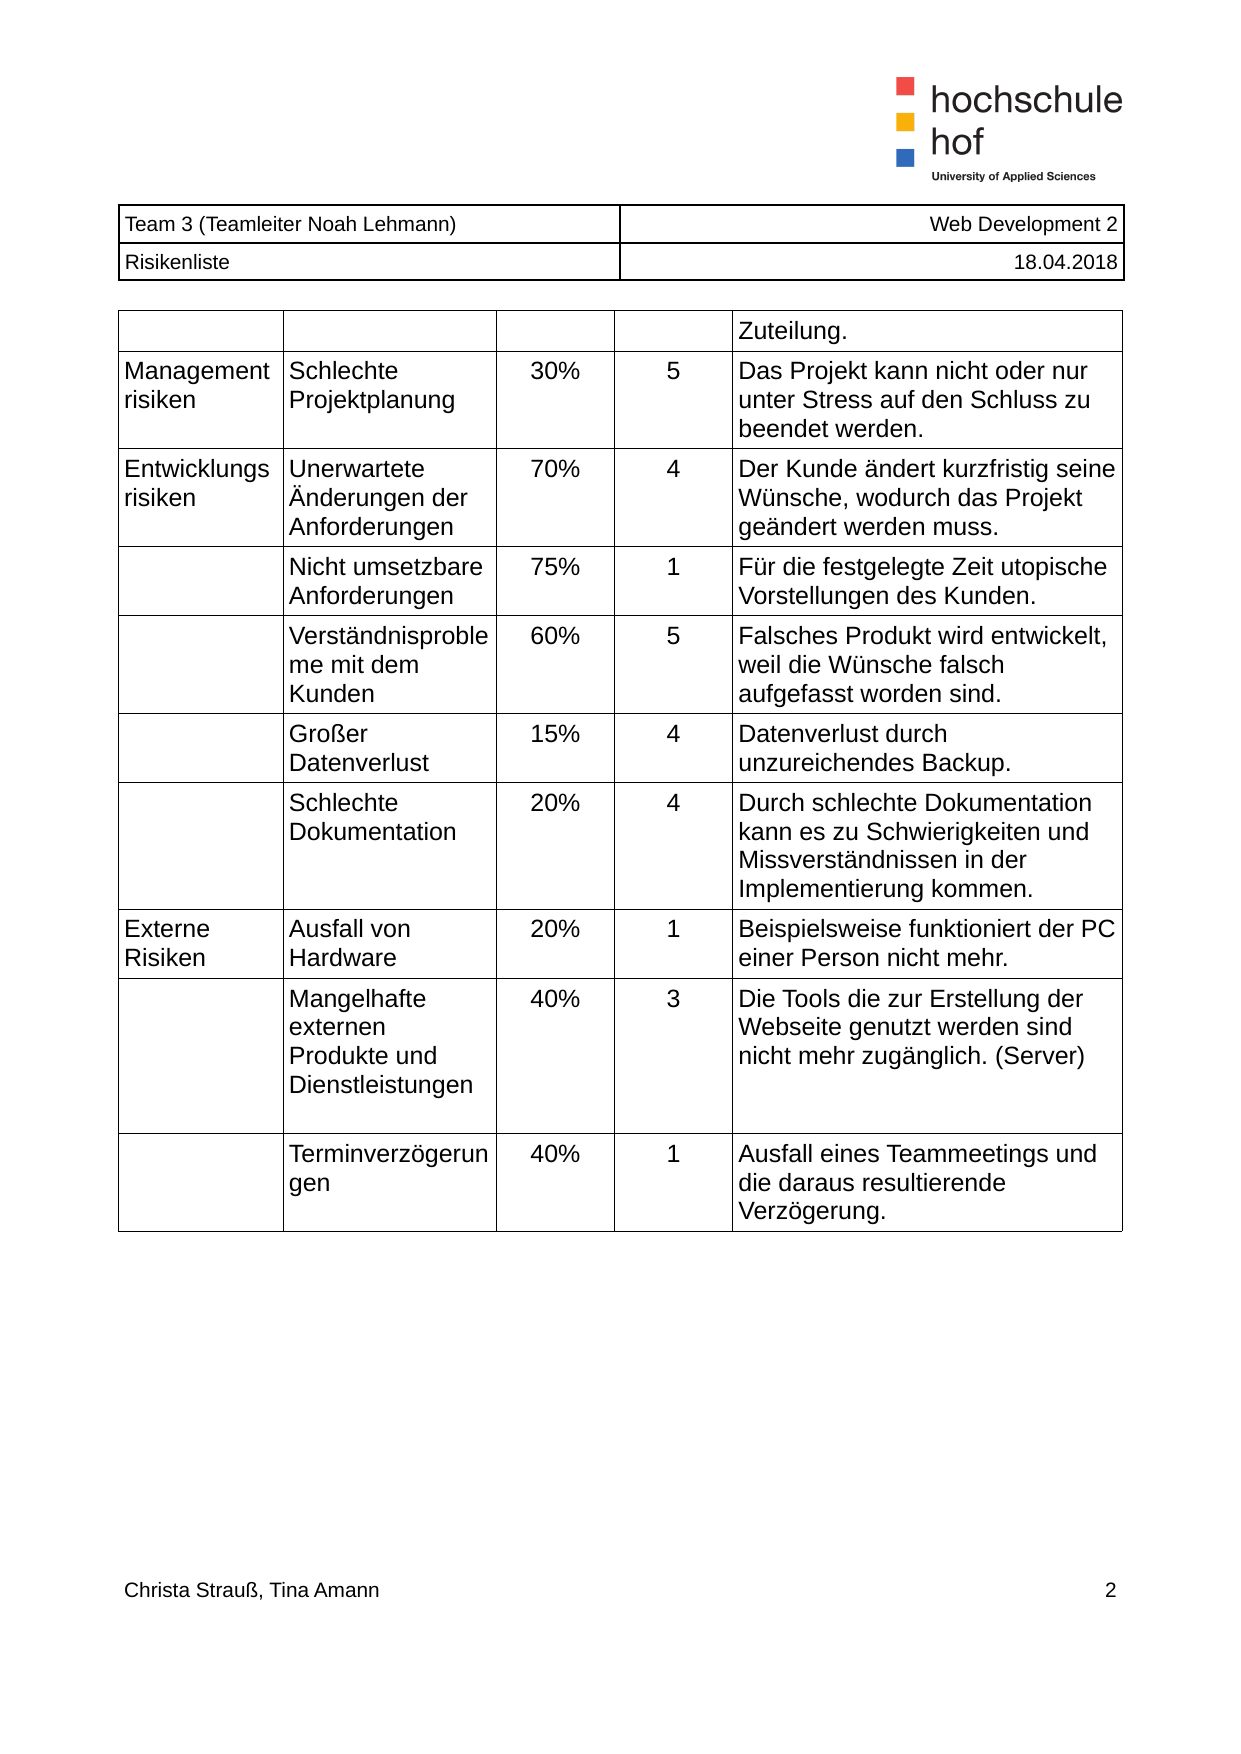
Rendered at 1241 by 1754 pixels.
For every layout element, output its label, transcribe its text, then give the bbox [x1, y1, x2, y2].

table_cell 60% [497, 616, 614, 713]
table_cell 4 [615, 449, 732, 546]
table_cell 5 [615, 616, 732, 713]
table_cell Zuteilung. [733, 311, 1122, 351]
picture [896, 77, 1122, 182]
table_cell 1 [615, 1134, 732, 1231]
table_cell [119, 311, 283, 351]
table_cell 20% [497, 783, 614, 909]
table_cell Für die festgelegte Zeit utopische Vorstellungen des Kunden. [733, 547, 1122, 615]
table_cell Externe Risiken [119, 910, 283, 978]
table_cell [119, 783, 283, 909]
table_cell 4 [615, 783, 732, 909]
table_cell Schlechte Dokumentation [284, 783, 496, 909]
table_cell Datenverlust durch unzureichendes Backup. [733, 714, 1122, 782]
table_cell [119, 714, 283, 782]
table_cell Unerwartete Änderungen der Anforderungen [284, 449, 496, 546]
table_cell 4 [615, 714, 732, 782]
table_cell [119, 547, 283, 615]
table_cell Der Kunde ändert kurzfristig seine Wünsche, wodurch das Projekt geändert werden muss. [733, 449, 1122, 546]
table_cell [615, 311, 732, 351]
table_cell Schlechte Projektplanung [284, 352, 496, 448]
table_cell [497, 311, 614, 351]
table_cell Das Projekt kann nicht oder nur unter Stress auf den Schluss zu beendet werden. [733, 352, 1122, 448]
table_cell Falsches Produkt wird entwickelt, weil die Wünsche falsch aufgefasst worden sind. [733, 616, 1122, 713]
table_cell 40% [497, 1134, 614, 1231]
table_cell 15% [497, 714, 614, 782]
table_cell 3 [615, 979, 732, 1133]
table_cell 20% [497, 910, 614, 978]
table_cell [119, 616, 283, 713]
table_cell Mangelhafte externen Produkte und Dienstleistungen [284, 979, 496, 1133]
table_cell 30% [497, 352, 614, 448]
table_cell Ausfall von Hardware [284, 910, 496, 978]
table_cell [284, 311, 496, 351]
table_cell Beispielsweise funktioniert der PC einer Person nicht mehr. [733, 910, 1122, 978]
table_cell 1 [615, 910, 732, 978]
table_cell Entwicklungsrisiken [119, 449, 283, 546]
table_cell Durch schlechte Dokumentation kann es zu Schwierigkeiten und Missverständnissen in der Implementierung kommen. [733, 783, 1122, 909]
table_cell 40% [497, 979, 614, 1133]
table_cell Ausfall eines Teammeetings und die daraus resultierende Verzögerung. [733, 1134, 1122, 1231]
table_cell Großer Datenverlust [284, 714, 496, 782]
table_cell Terminverzögerungen [284, 1134, 496, 1231]
table_cell 5 [615, 352, 732, 448]
table_cell Verständnisprobleme mit dem Kunden [284, 616, 496, 713]
table_cell [119, 979, 283, 1133]
table_cell Nicht umsetzbare Anforderungen [284, 547, 496, 615]
table_cell 70% [497, 449, 614, 546]
table_cell 1 [615, 547, 732, 615]
table_cell Die Tools die zur Erstellung der Webseite genutzt werden sind nicht mehr zugänglich. (Server) [733, 979, 1122, 1133]
table_cell [119, 1134, 283, 1231]
table_cell 75% [497, 547, 614, 615]
table_cell Managementrisiken [119, 352, 283, 448]
